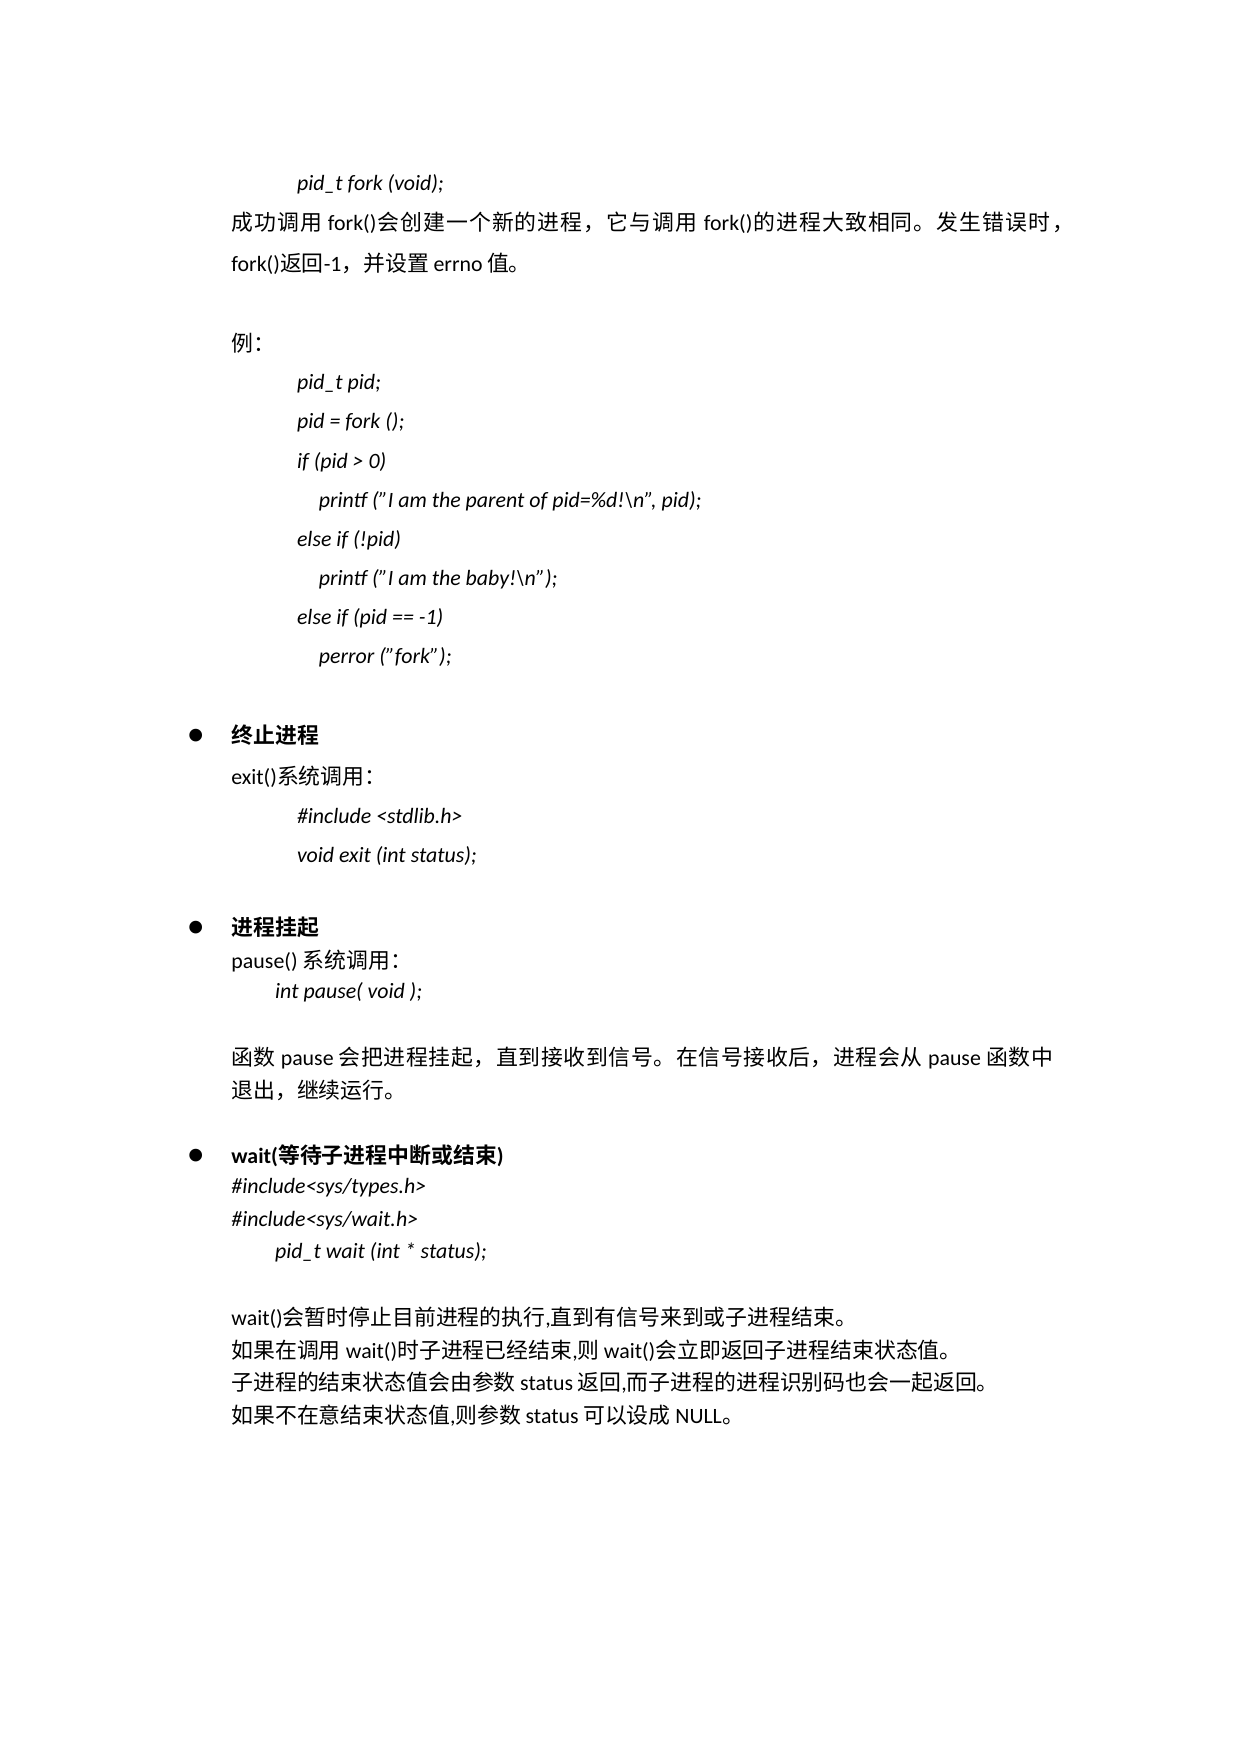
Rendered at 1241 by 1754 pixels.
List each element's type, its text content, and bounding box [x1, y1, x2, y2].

text void exit (int status); [297, 834, 1053, 867]
text #include <stdlib.h> [297, 795, 1053, 828]
text pid_t pid; [297, 362, 1053, 394]
text wait()会暂时停止目前进程的执行,直到有信号来到或子进程结束。 [231, 1296, 1053, 1328]
list 终止进程 [187, 714, 1053, 747]
text if (pid > 0) [297, 440, 1053, 473]
text #include<sys/types.h> [187, 1166, 1053, 1198]
text printf (”I am the baby!\n”); [297, 558, 1053, 590]
text 如果在调用 wait()时子进程已经结束,则wait()会立即返回子进程结束状态值。 [231, 1328, 1053, 1361]
text pause() 系统调用： [231, 938, 1053, 971]
text pid = fork (); [297, 401, 1053, 433]
text 如果不在意结束状态值,则参数status可以设成 NULL。 [231, 1393, 1053, 1426]
text 子进程的结束状态值会由参数status返回,而子进程的进程识别码也会一起返回。 [231, 1361, 1053, 1393]
text 成功调用fork()会创建一个新的进程，它与调用fork()的进程大致相同。发生错误时，fork()返回-1，并设置errno值。 [231, 201, 1053, 274]
text else if (pid == -1) [297, 597, 1053, 629]
list 进程挂起 [187, 906, 1053, 938]
text 例： [187, 321, 1053, 354]
text 函数pause会把进程挂起，直到接收到信号。在信号接收后，进程会从pause函数中退出，继续运行。 [231, 1036, 1053, 1101]
text else if (!pid) [297, 518, 1053, 551]
list wait(等待子进程中断或结束) [187, 1133, 1053, 1166]
text exit()系统调用： [187, 755, 1053, 787]
text perror (”fork”); [297, 636, 1053, 668]
text pid_t fork (void); [297, 162, 1053, 194]
text #include<sys/wait.h> [187, 1198, 1053, 1231]
text pid_t wait (int * status); [231, 1231, 1053, 1263]
text int pause( void ); [231, 971, 1053, 1003]
text printf (”I am the parent of pid=%d!\n”, pid); [297, 479, 1053, 512]
